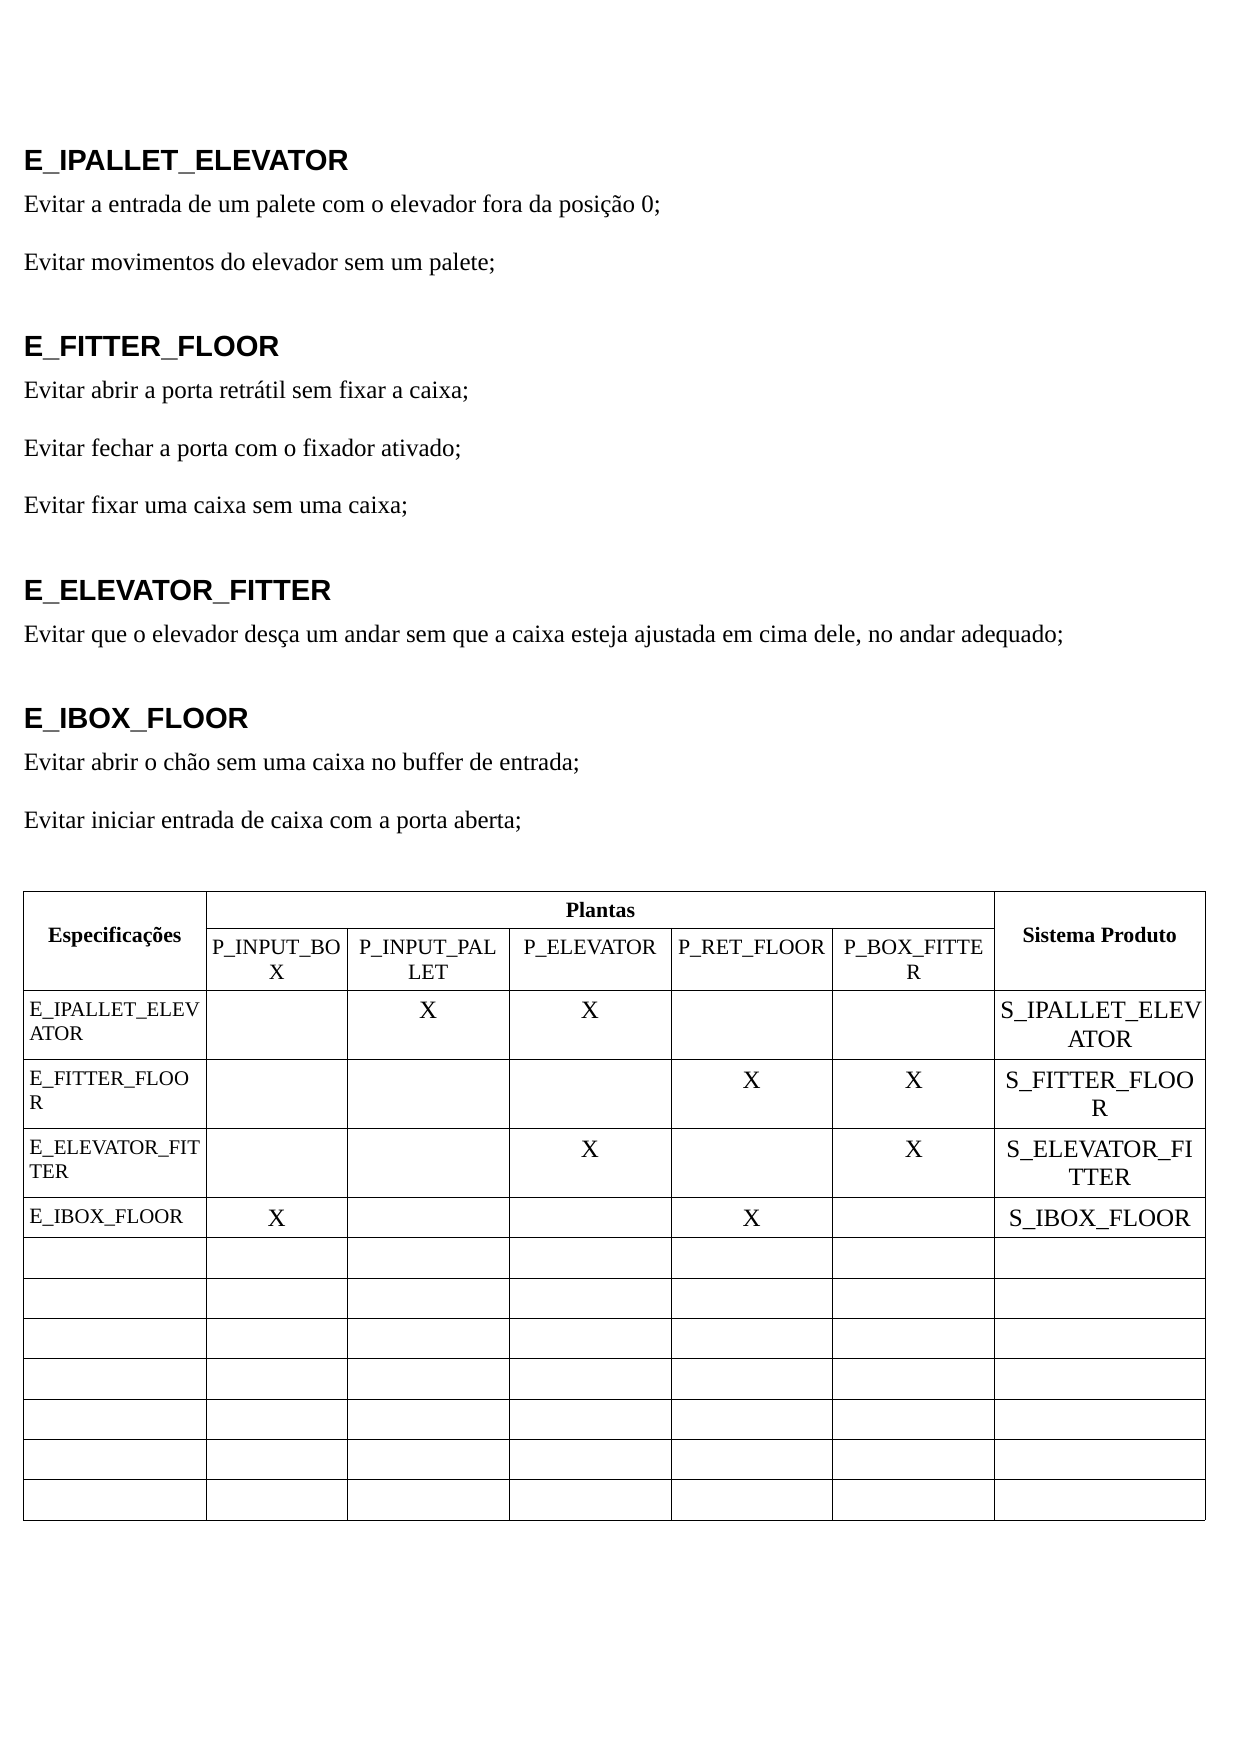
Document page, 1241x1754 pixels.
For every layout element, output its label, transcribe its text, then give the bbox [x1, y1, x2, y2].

table_cell [995, 1319, 1205, 1358]
text Evitar que o elevador desça um andar sem que a caixa esteja ajustada em cima dele, no andar adequado; [23, 619, 1205, 647]
table_cell X [348, 991, 509, 1059]
table_cell [510, 1060, 671, 1128]
table_cell S_IBOX_FLOOR [995, 1198, 1205, 1237]
table_cell [833, 1198, 994, 1237]
table_cell [672, 1129, 832, 1197]
table_cell E_IPALLET_ELEVATOR [24, 991, 206, 1059]
table_cell X [833, 1129, 994, 1197]
table_header Especificações [24, 892, 206, 990]
table_cell X [672, 1198, 832, 1237]
table_cell [510, 1319, 671, 1358]
table_cell [672, 1480, 832, 1519]
table_cell [348, 1060, 509, 1128]
table_cell [672, 1319, 832, 1358]
table_cell [995, 1480, 1205, 1519]
subtitle E_IBOX_FLOOR [23, 701, 1205, 735]
table_cell [833, 991, 994, 1059]
table_cell [510, 1198, 671, 1237]
table_cell X [833, 1060, 994, 1128]
table_cell [672, 1440, 832, 1479]
table_cell S_IPALLET_ELEVATOR [995, 991, 1205, 1059]
table_cell [672, 1238, 832, 1278]
subtitle E_IPALLET_ELEVATOR [23, 143, 1205, 177]
table_cell [24, 1440, 206, 1479]
subtitle E_ELEVATOR_FITTER [23, 573, 1205, 606]
table_cell [510, 1238, 671, 1278]
table_cell [348, 1238, 509, 1278]
table_cell [24, 1359, 206, 1398]
table_cell [24, 1279, 206, 1318]
text Evitar movimentos do elevador sem um palete; [23, 247, 1205, 275]
table_cell [348, 1319, 509, 1358]
table_cell [207, 1480, 347, 1519]
table_cell [24, 1238, 206, 1278]
table_cell [207, 1238, 347, 1278]
table_cell [348, 1480, 509, 1519]
table_cell [207, 1129, 347, 1197]
table_cell P_ELEVATOR [510, 929, 671, 990]
table_cell [672, 1279, 832, 1318]
table_cell S_ELEVATOR_FITTER [995, 1129, 1205, 1197]
text Evitar abrir a porta retrátil sem fixar a caixa; [23, 375, 1205, 404]
table_cell [24, 1400, 206, 1439]
table_cell [207, 1400, 347, 1439]
table_cell [207, 1279, 347, 1318]
table_cell [348, 1400, 509, 1439]
table_header Plantas [207, 892, 994, 928]
table_cell P_INPUT_BOX [207, 929, 347, 990]
table_cell [348, 1359, 509, 1398]
table_cell [672, 991, 832, 1059]
table_cell [833, 1238, 994, 1278]
table_cell [833, 1279, 994, 1318]
table_cell P_RET_FLOOR [672, 929, 832, 990]
table_cell [207, 1319, 347, 1358]
table_cell [24, 1480, 206, 1519]
table_cell [995, 1400, 1205, 1439]
table_cell [510, 1279, 671, 1318]
table_cell [995, 1359, 1205, 1398]
table_cell P_INPUT_PALLET [348, 929, 509, 990]
table_cell E_IBOX_FLOOR [24, 1198, 206, 1237]
table_cell [995, 1279, 1205, 1318]
table_cell [833, 1319, 994, 1358]
table_cell X [510, 991, 671, 1059]
table_cell [995, 1440, 1205, 1479]
text Evitar abrir o chão sem uma caixa no buffer de entrada; [23, 747, 1205, 776]
table_cell [510, 1440, 671, 1479]
table_cell P_BOX_FITTER [833, 929, 994, 990]
table_cell [510, 1400, 671, 1439]
table_cell E_FITTER_FLOOR [24, 1060, 206, 1128]
subtitle E_FITTER_FLOOR [23, 329, 1205, 363]
table_cell [510, 1480, 671, 1519]
table_cell X [207, 1198, 347, 1237]
table_cell X [510, 1129, 671, 1197]
table_cell [24, 1319, 206, 1358]
table_cell [348, 1279, 509, 1318]
table_cell [348, 1440, 509, 1479]
table_cell [207, 1060, 347, 1128]
table_cell [348, 1198, 509, 1237]
text Evitar fechar a porta com o fixador ativado; [23, 433, 1205, 461]
table_cell [672, 1359, 832, 1398]
table_cell E_ELEVATOR_FITTER [24, 1129, 206, 1197]
text Evitar iniciar entrada de caixa com a porta aberta; [23, 805, 1205, 833]
table_cell [348, 1129, 509, 1197]
table_cell [833, 1440, 994, 1479]
table_cell [510, 1359, 671, 1398]
text Evitar fixar uma caixa sem uma caixa; [23, 490, 1205, 519]
table_cell S_FITTER_FLOOR [995, 1060, 1205, 1128]
table_cell [207, 1359, 347, 1398]
table_header Sistema Produto [995, 892, 1205, 990]
table_cell [833, 1359, 994, 1398]
text Evitar a entrada de um palete com o elevador fora da posição 0; [23, 189, 1205, 218]
table_cell [833, 1480, 994, 1519]
table_cell [833, 1400, 994, 1439]
table_cell [207, 1440, 347, 1479]
table_cell [207, 991, 347, 1059]
table_cell [672, 1400, 832, 1439]
table_cell [995, 1238, 1205, 1278]
table_cell X [672, 1060, 832, 1128]
